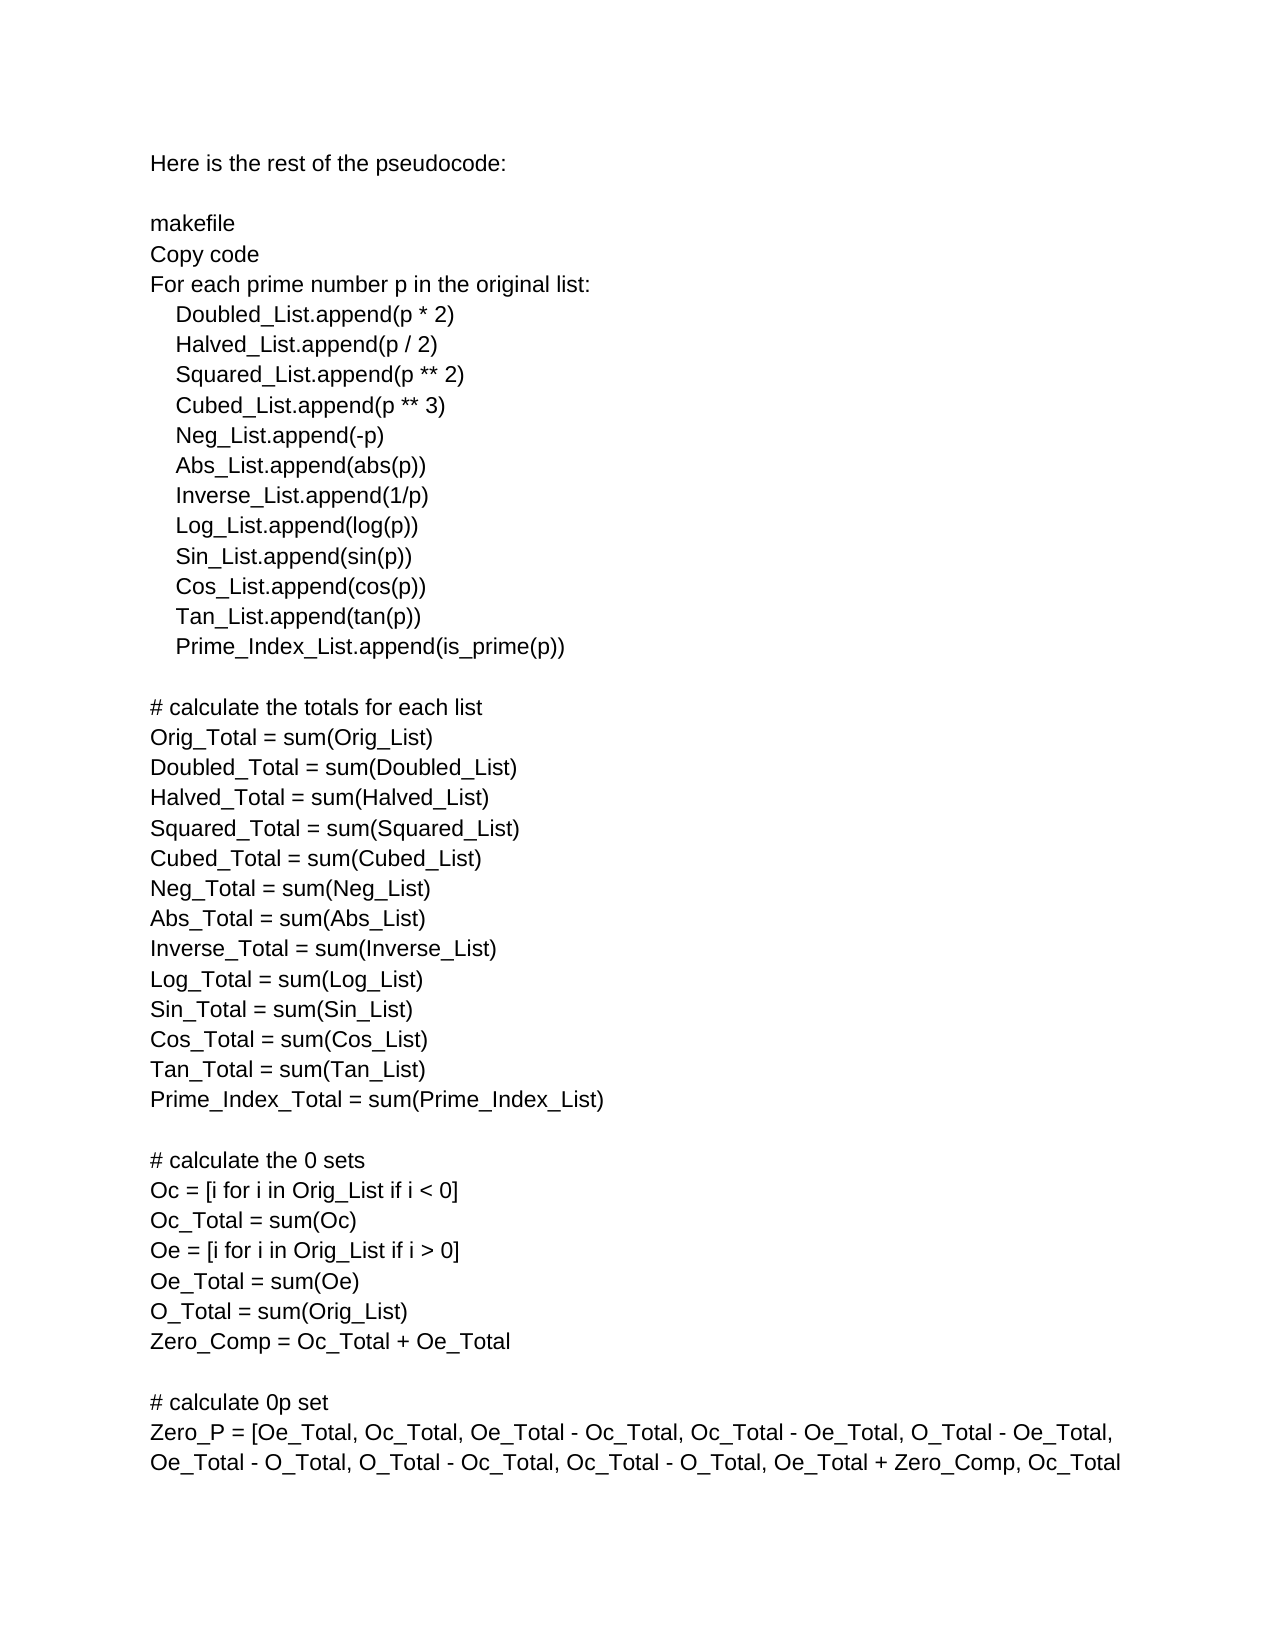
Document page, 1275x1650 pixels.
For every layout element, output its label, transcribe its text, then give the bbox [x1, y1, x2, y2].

text Tan_Total = sum(Tan_List) [150, 1056, 1125, 1083]
text Tan_List.append(tan(p)) [150, 603, 1125, 629]
text Neg_List.append(-p) [150, 422, 1125, 448]
text # calculate 0p set [150, 1388, 1125, 1415]
text Copy code [150, 241, 1125, 267]
text Sin_Total = sum(Sin_List) [150, 996, 1125, 1022]
text Zero_Comp = Oc_Total + Oe_Total [150, 1328, 1125, 1354]
text Oe = [i for i in Orig_List if i > 0] [150, 1237, 1125, 1264]
text Squared_List.append(p ** 2) [150, 361, 1125, 388]
text Orig_Total = sum(Orig_List) [150, 724, 1125, 750]
text Abs_Total = sum(Abs_List) [150, 905, 1125, 932]
text Doubled_Total = sum(Doubled_List) [150, 754, 1125, 781]
text Log_List.append(log(p)) [150, 512, 1125, 539]
text # calculate the totals for each list [150, 694, 1125, 720]
text Inverse_List.append(1/p) [150, 482, 1125, 509]
text Oe_Total = sum(Oe) [150, 1268, 1125, 1294]
text # calculate the 0 sets [150, 1147, 1125, 1173]
text Halved_List.append(p / 2) [150, 331, 1125, 358]
text Squared_Total = sum(Squared_List) [150, 814, 1125, 841]
text Sin_List.append(sin(p)) [150, 543, 1125, 569]
text Prime_Index_Total = sum(Prime_Index_List) [150, 1086, 1125, 1113]
text Here is the rest of the pseudocode: [150, 150, 1125, 176]
text Doubled_List.append(p * 2) [150, 301, 1125, 327]
text Oc = [i for i in Orig_List if i < 0] [150, 1177, 1125, 1203]
text Oc_Total = sum(Oc) [150, 1207, 1125, 1234]
text O_Total = sum(Orig_List) [150, 1298, 1125, 1324]
text Cos_List.append(cos(p)) [150, 573, 1125, 599]
text For each prime number p in the original list: [150, 271, 1125, 297]
text Cubed_Total = sum(Cubed_List) [150, 845, 1125, 871]
text Log_Total = sum(Log_List) [150, 966, 1125, 992]
text Abs_List.append(abs(p)) [150, 452, 1125, 478]
text Cos_Total = sum(Cos_List) [150, 1026, 1125, 1052]
text makefile [150, 210, 1125, 237]
text Zero_P = [Oe_Total, Oc_Total, Oe_Total - Oc_Total, Oc_Total - Oe_Total, O_Total - Oe_Total, Oe_Total - O_Total, O_Total - Oc_Total, Oc_Total - O_Total, Oe_Total + Zero_Comp, Oc_Total [150, 1419, 1125, 1475]
text Prime_Index_List.append(is_prime(p)) [150, 633, 1125, 660]
text Halved_Total = sum(Halved_List) [150, 784, 1125, 811]
text Cubed_List.append(p ** 3) [150, 392, 1125, 418]
text Neg_Total = sum(Neg_List) [150, 875, 1125, 901]
text Inverse_Total = sum(Inverse_List) [150, 935, 1125, 962]
